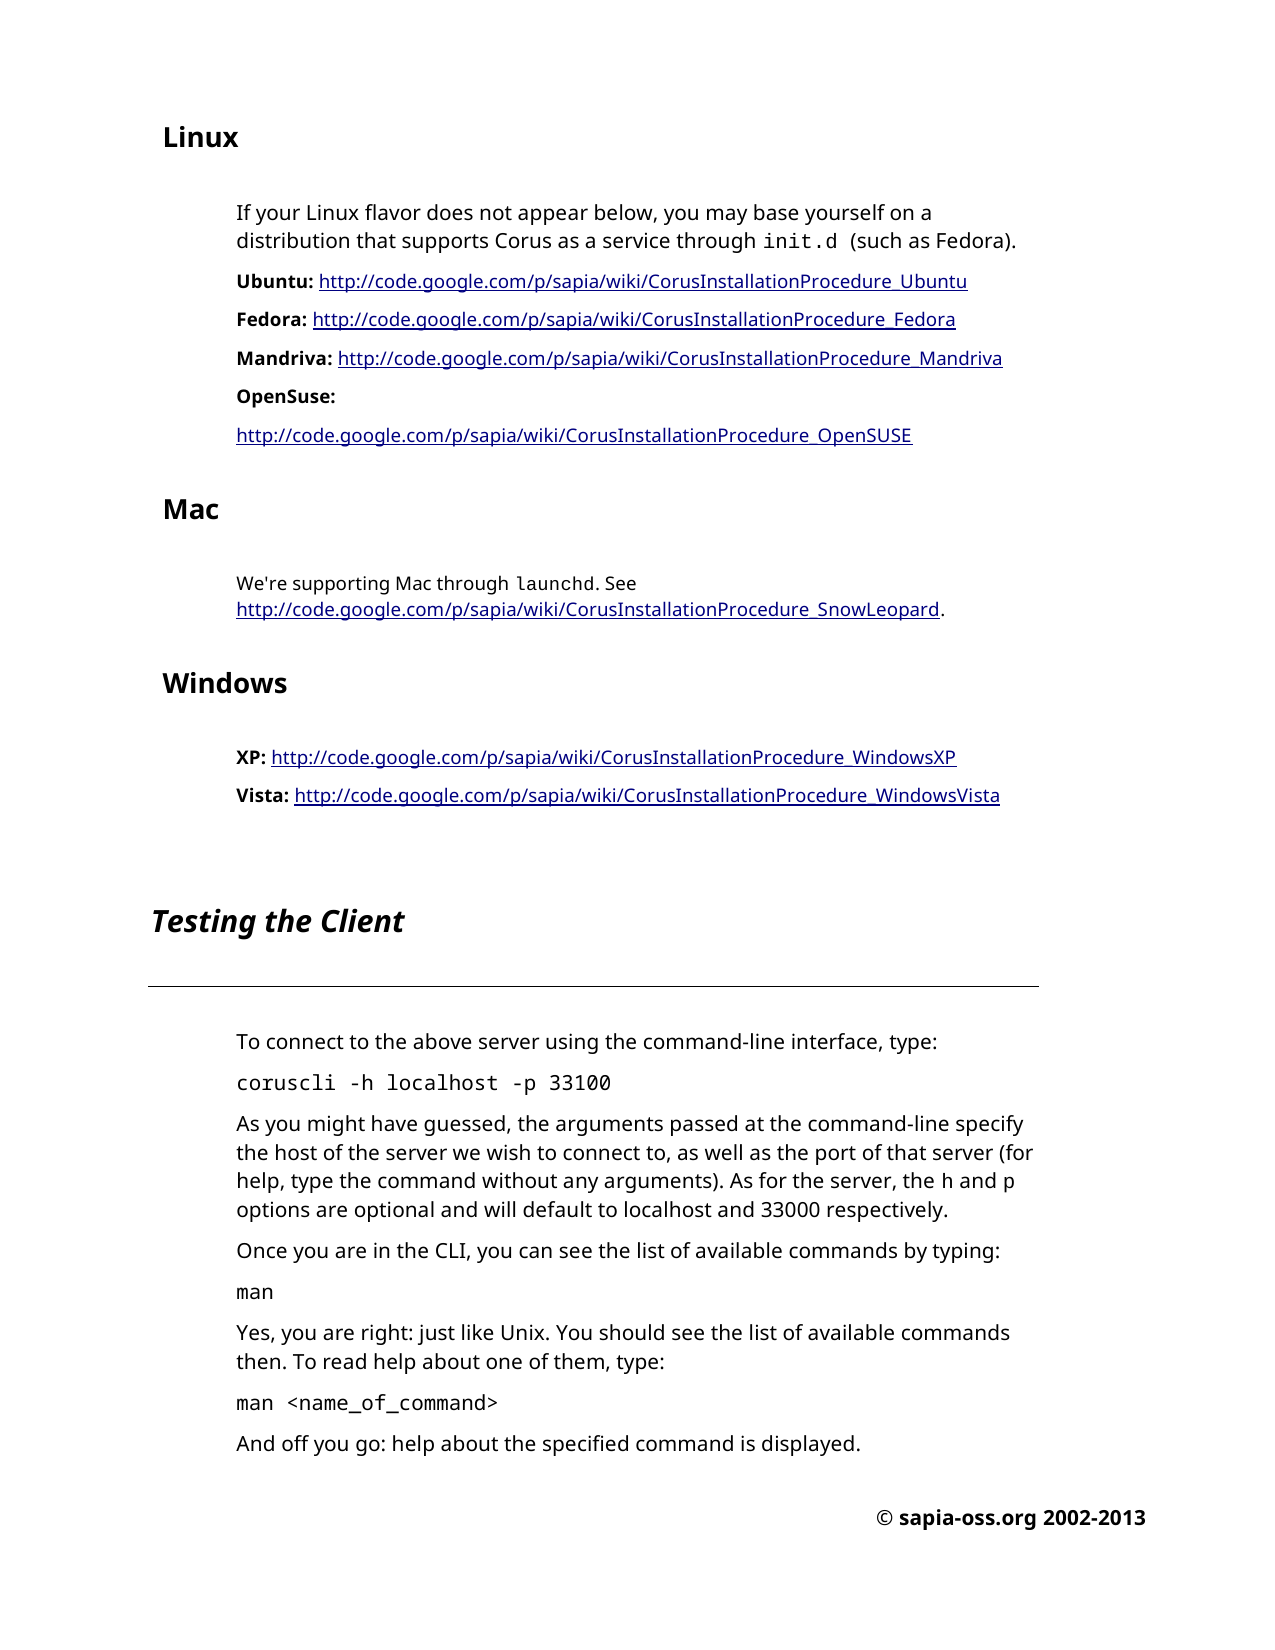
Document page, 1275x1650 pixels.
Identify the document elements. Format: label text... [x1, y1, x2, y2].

subtitle Windows [162, 664, 1039, 702]
text And off you go: help about the specified command is displayed. [236, 1429, 1039, 1457]
text OpenSuse: [236, 383, 1039, 409]
text To connect to the above server using the command-line interface, type: [236, 1027, 1039, 1056]
text http://code.google.com/p/sapia/wiki/CorusInstallationProcedure_OpenSUSE [236, 422, 1039, 448]
text We're supporting Mac through launchd. See http://code.google.com/p/sapia/wiki/CorusInstallationProcedure_SnowLeopard. [236, 570, 1039, 622]
text man <name_of_command> [236, 1388, 1039, 1416]
text Yes, you are right: just like Unix. You should see the list of available commands then. To read help about one of them, type: [236, 1318, 1039, 1375]
text Vista: http://code.google.com/p/sapia/wiki/CorusInstallationProcedure_WindowsVista [236, 782, 1039, 808]
text If your Linux flavor does not appear below, you may base yourself on a distribution that supports Corus as a service through init.d (such as Fedora). [236, 198, 1039, 255]
text Ubuntu: http://code.google.com/p/sapia/wiki/CorusInstallationProcedure_Ubuntu [236, 268, 1039, 294]
text Once you are in the CLI, you can see the list of available commands by typing: [236, 1236, 1039, 1265]
text Mandriva: http://code.google.com/p/sapia/wiki/CorusInstallationProcedure_Mandriva [236, 345, 1039, 371]
subtitle Linux [162, 118, 1039, 156]
subtitle Testing the Client [148, 897, 1039, 986]
text As you might have guessed, the arguments passed at the command-line specify the host of the server we wish to connect to, as well as the port of that server (for help, type the command without any arguments). As for the server, the h and p options are optional and will default to localhost and 33000 respectively. [236, 1109, 1039, 1224]
subtitle Mac [162, 490, 1039, 528]
text Fedora: http://code.google.com/p/sapia/wiki/CorusInstallationProcedure_Fedora [236, 306, 1039, 332]
text coruscli -h localhost -p 33100 [236, 1068, 1039, 1097]
text man [236, 1277, 1039, 1306]
text XP: http://code.google.com/p/sapia/wiki/CorusInstallationProcedure_WindowsXP [236, 744, 1039, 770]
